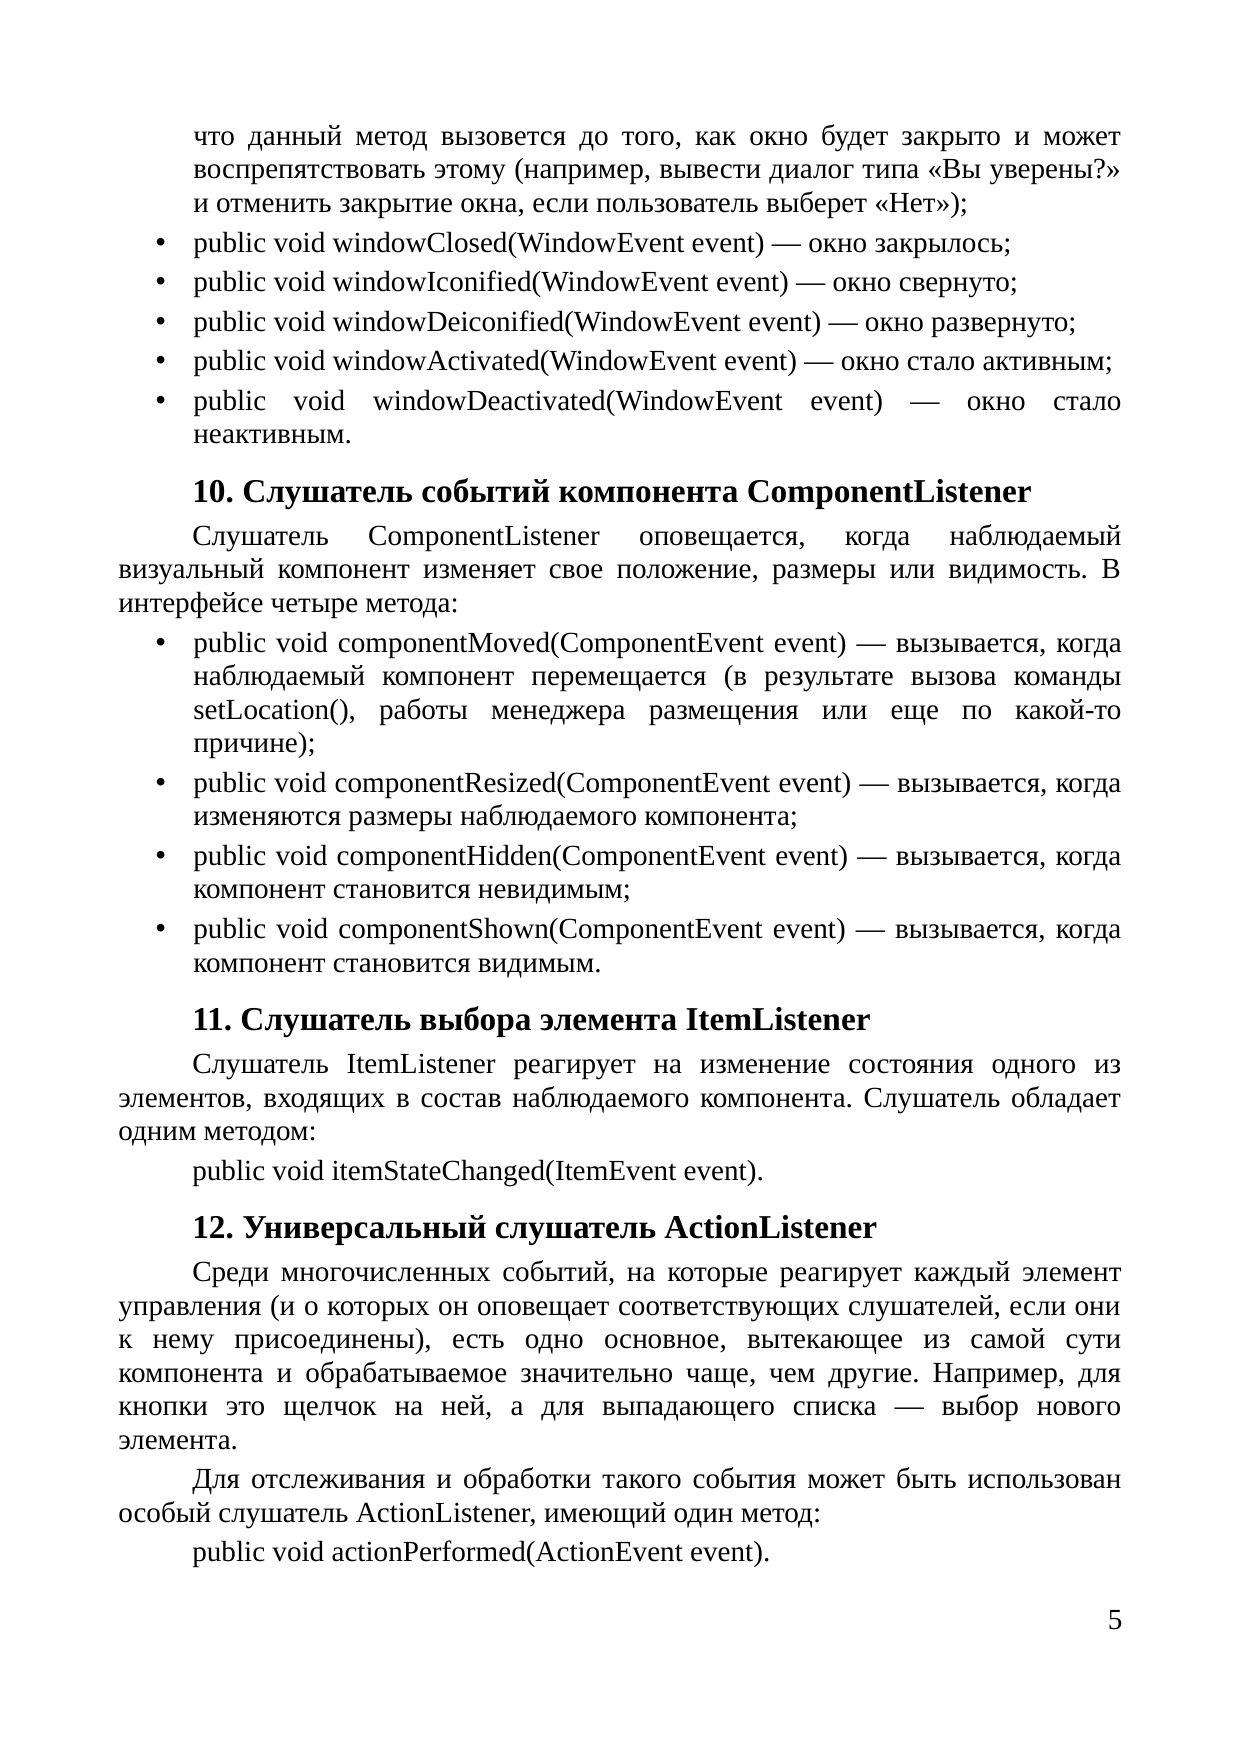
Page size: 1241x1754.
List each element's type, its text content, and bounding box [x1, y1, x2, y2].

subtitle 10. Слушатель событий компонента ComponentListener [118, 471, 1122, 509]
text Среди многочисленных событий, на которые реагирует каждый элемент управления (и о которых он оповещает соответствующих слушателей, если они к нему присоединены), есть одно основное, вытекающее из самой сути компонента и обрабатываемое значительно чаще, чем другие. Например, для кнопки это щелчок на ней, а для выпадающего списка — выбор нового элемента. [118, 1254, 1122, 1456]
text Слушатель ItemListener реагирует на изменение состояния одного из элементов, входящих в состав наблюдаемого компонента. Слушатель обладает одним методом: [118, 1046, 1122, 1147]
list public void windowDeactivated(WindowEvent event) — окно стало неактивным. [156, 383, 1122, 450]
list public void componentShown(ComponentEvent event) — вызывается, когда компонент становится видимым. [156, 911, 1122, 978]
list что данный метод вызовется до того, как окно будет закрыто и может воспрепятствовать этому (например, вывести диалог типа «Вы уверены?» и отменить закрытие окна, если пользователь выберет «Нет»); [156, 118, 1122, 219]
text public void itemStateChanged(ItemEvent event). [118, 1153, 1122, 1186]
list public void componentResized(ComponentEvent event) — вызывается, когда изменяются размеры наблюдаемого компонента; [156, 765, 1122, 832]
text Для отслеживания и обработки такого события может быть использован особый слушатель ActionListener, имеющий один метод: [118, 1461, 1122, 1528]
subtitle 11. Слушатель выбора элемента ItemListener [118, 999, 1122, 1037]
list public void windowActivated(WindowEvent event) — окно стало активным; [156, 343, 1122, 377]
list public void windowDeiconified(WindowEvent event) — окно развернуто; [156, 304, 1122, 337]
list public void windowIconified(WindowEvent event) — окно свернуто; [156, 264, 1122, 298]
subtitle 12. Универсальный слушатель ActionListener [118, 1207, 1122, 1245]
list public void windowClosed(WindowEvent event) — окно закрылось; [156, 225, 1122, 258]
text Слушатель ComponentListener оповещается, когда наблюдаемый визуальный компонент изменяет свое положение, размеры или видимость. В интерфейсе четыре метода: [118, 518, 1122, 619]
list public void componentMoved(ComponentEvent event) — вызывается, когда наблюдаемый компонент перемещается (в результате вызова команды setLocation(), работы менеджера размещения или еще по какой-то причине); [156, 625, 1122, 759]
text public void actionPerformed(ActionEvent event). [118, 1534, 1122, 1568]
list public void componentHidden(ComponentEvent event) — вызывается, когда компонент становится невидимым; [156, 838, 1122, 905]
